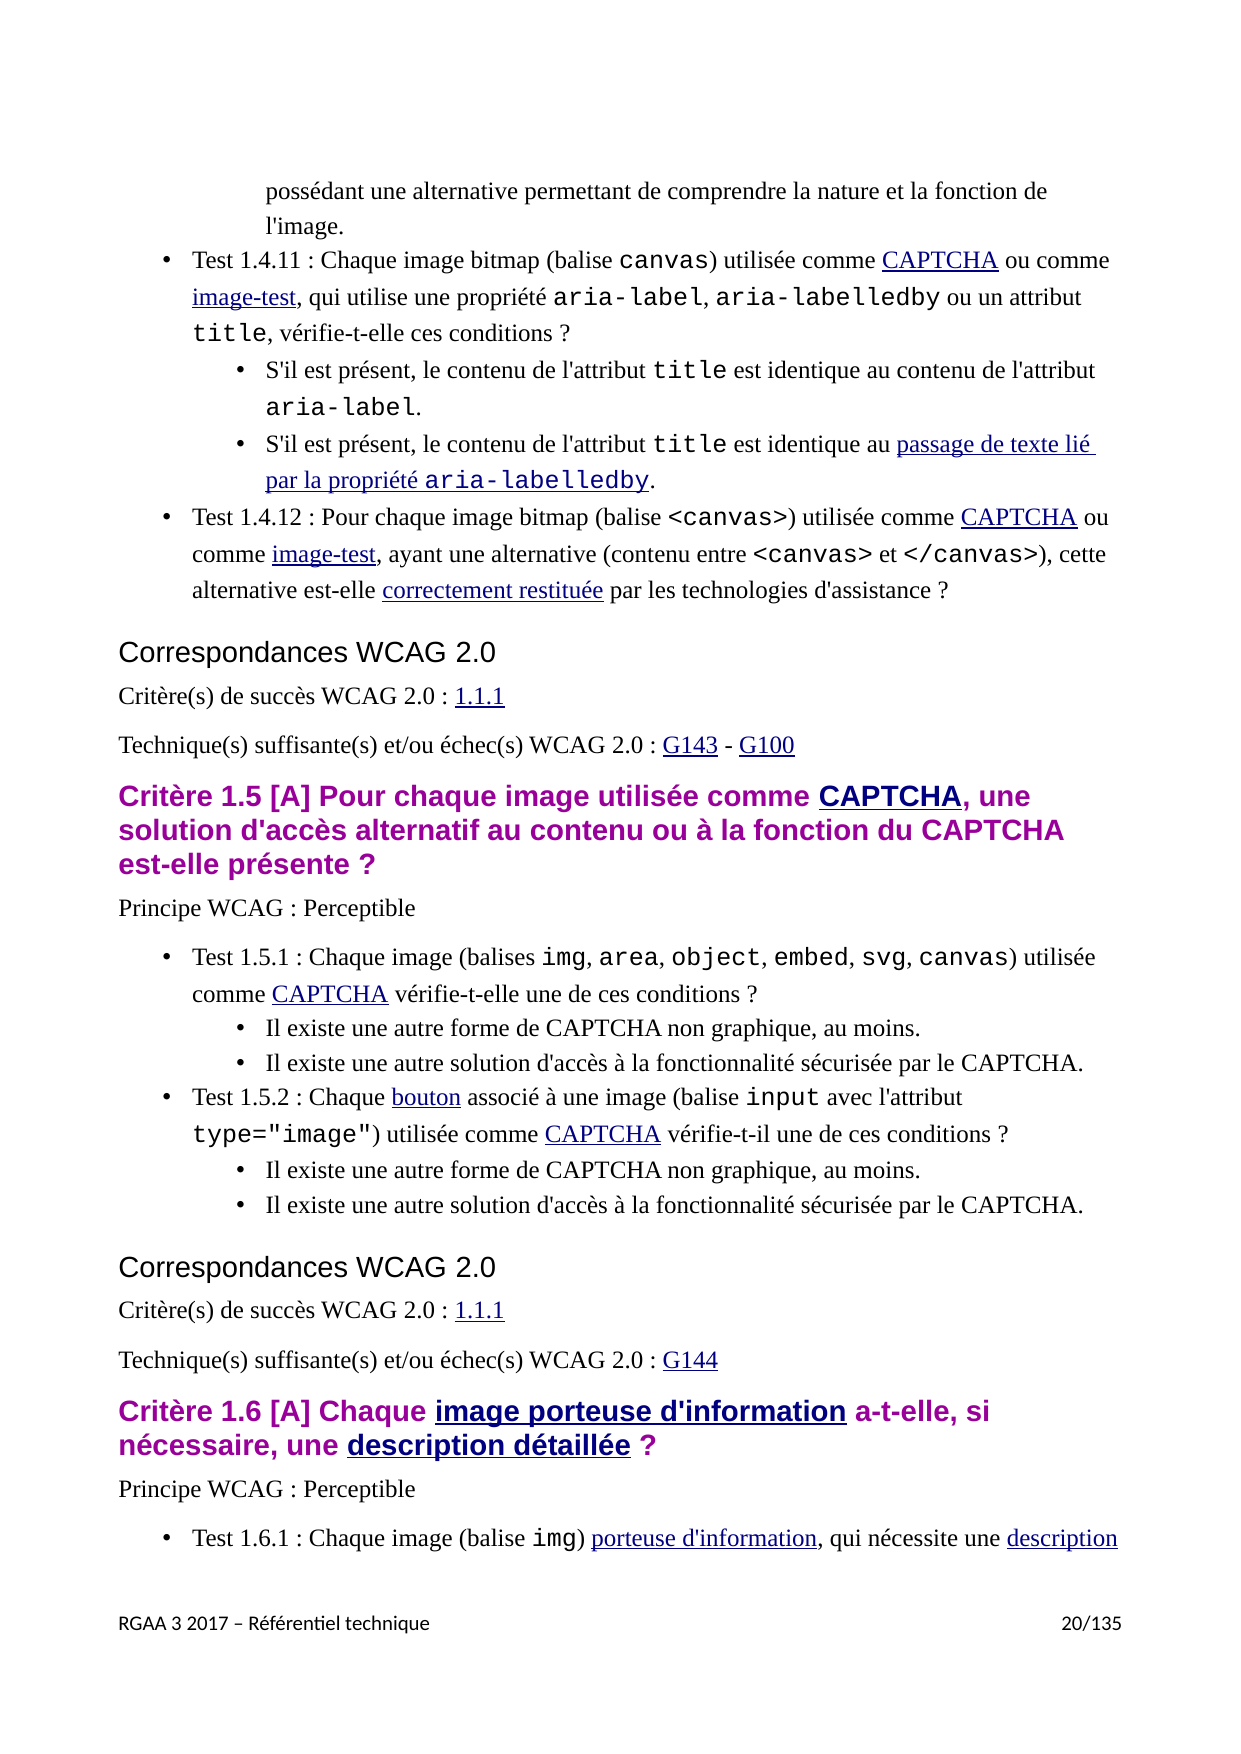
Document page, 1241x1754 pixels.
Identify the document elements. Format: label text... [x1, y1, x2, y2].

text Principe WCAG : Perceptible [118, 1474, 1122, 1502]
text Technique(s) suffisante(s) et/ou échec(s) WCAG 2.0 : G143 - G100 [118, 730, 1122, 759]
list Il existe une autre forme de CAPTCHA non graphique, au moins. [236, 1156, 1122, 1184]
text Critère(s) de succès WCAG 2.0 : 1.1.1 [118, 1296, 1122, 1324]
list S'il est présent, le contenu de l'attribut title est identique au passage de texte lié par la propriété aria-labelledby. [236, 429, 1122, 496]
text Principe WCAG : Perceptible [118, 893, 1122, 922]
list Il existe une autre solution d'accès à la fonctionnalité sécurisée par le CAPTCHA. [236, 1190, 1122, 1219]
list possédant une alternative permettant de comprendre la nature et la fonction de l'image. [236, 176, 1122, 239]
list Test 1.5.2 : Chaque bouton associé à une image (balise input avec l'attribut type="image") utilisée comme CAPTCHA vérifie-t-il une de ces conditions ? [162, 1082, 1122, 1149]
list S'il est présent, le contenu de l'attribut title est identique au contenu de l'attribut aria-label. [236, 355, 1122, 423]
list Test 1.5.1 : Chaque image (balises img, area, object, embed, svg, canvas) utilisée comme CAPTCHA vérifie-t-elle une de ces conditions ? [162, 942, 1122, 1007]
text Technique(s) suffisante(s) et/ou échec(s) WCAG 2.0 : G144 [118, 1345, 1122, 1373]
list Test 1.4.12 : Pour chaque image bitmap (balise <canvas>) utilisée comme CAPTCHA ou comme image-test, ayant une alternative (contenu entre <canvas> et </canvas>), cette alternative est-elle correctement restituée par les technologies d'assistance ? [162, 502, 1122, 604]
subtitle Critère 1.6 [A] Chaque image porteuse d'information a-t-elle, si nécessaire, une description détaillée ? [118, 1394, 1122, 1461]
text Critère(s) de succès WCAG 2.0 : 1.1.1 [118, 681, 1122, 710]
subtitle Correspondances WCAG 2.0 [118, 635, 1122, 669]
list Il existe une autre solution d'accès à la fonctionnalité sécurisée par le CAPTCHA. [236, 1048, 1122, 1076]
list Il existe une autre forme de CAPTCHA non graphique, au moins. [236, 1013, 1122, 1042]
list Test 1.4.11 : Chaque image bitmap (balise canvas) utilisée comme CAPTCHA ou comme image-test, qui utilise une propriété aria-label, aria-labelledby ou un attribut title, vérifie-t-elle ces conditions ? [162, 245, 1122, 349]
subtitle Critère 1.5 [A] Pour chaque image utilisée comme CAPTCHA, une solution d'accès alternatif au contenu ou à la fonction du CAPTCHA est-elle présente ? [118, 779, 1122, 881]
subtitle Correspondances WCAG 2.0 [118, 1249, 1122, 1283]
list Test 1.6.1 : Chaque image (balise img) porteuse d'information, qui nécessite une description [162, 1523, 1122, 1554]
